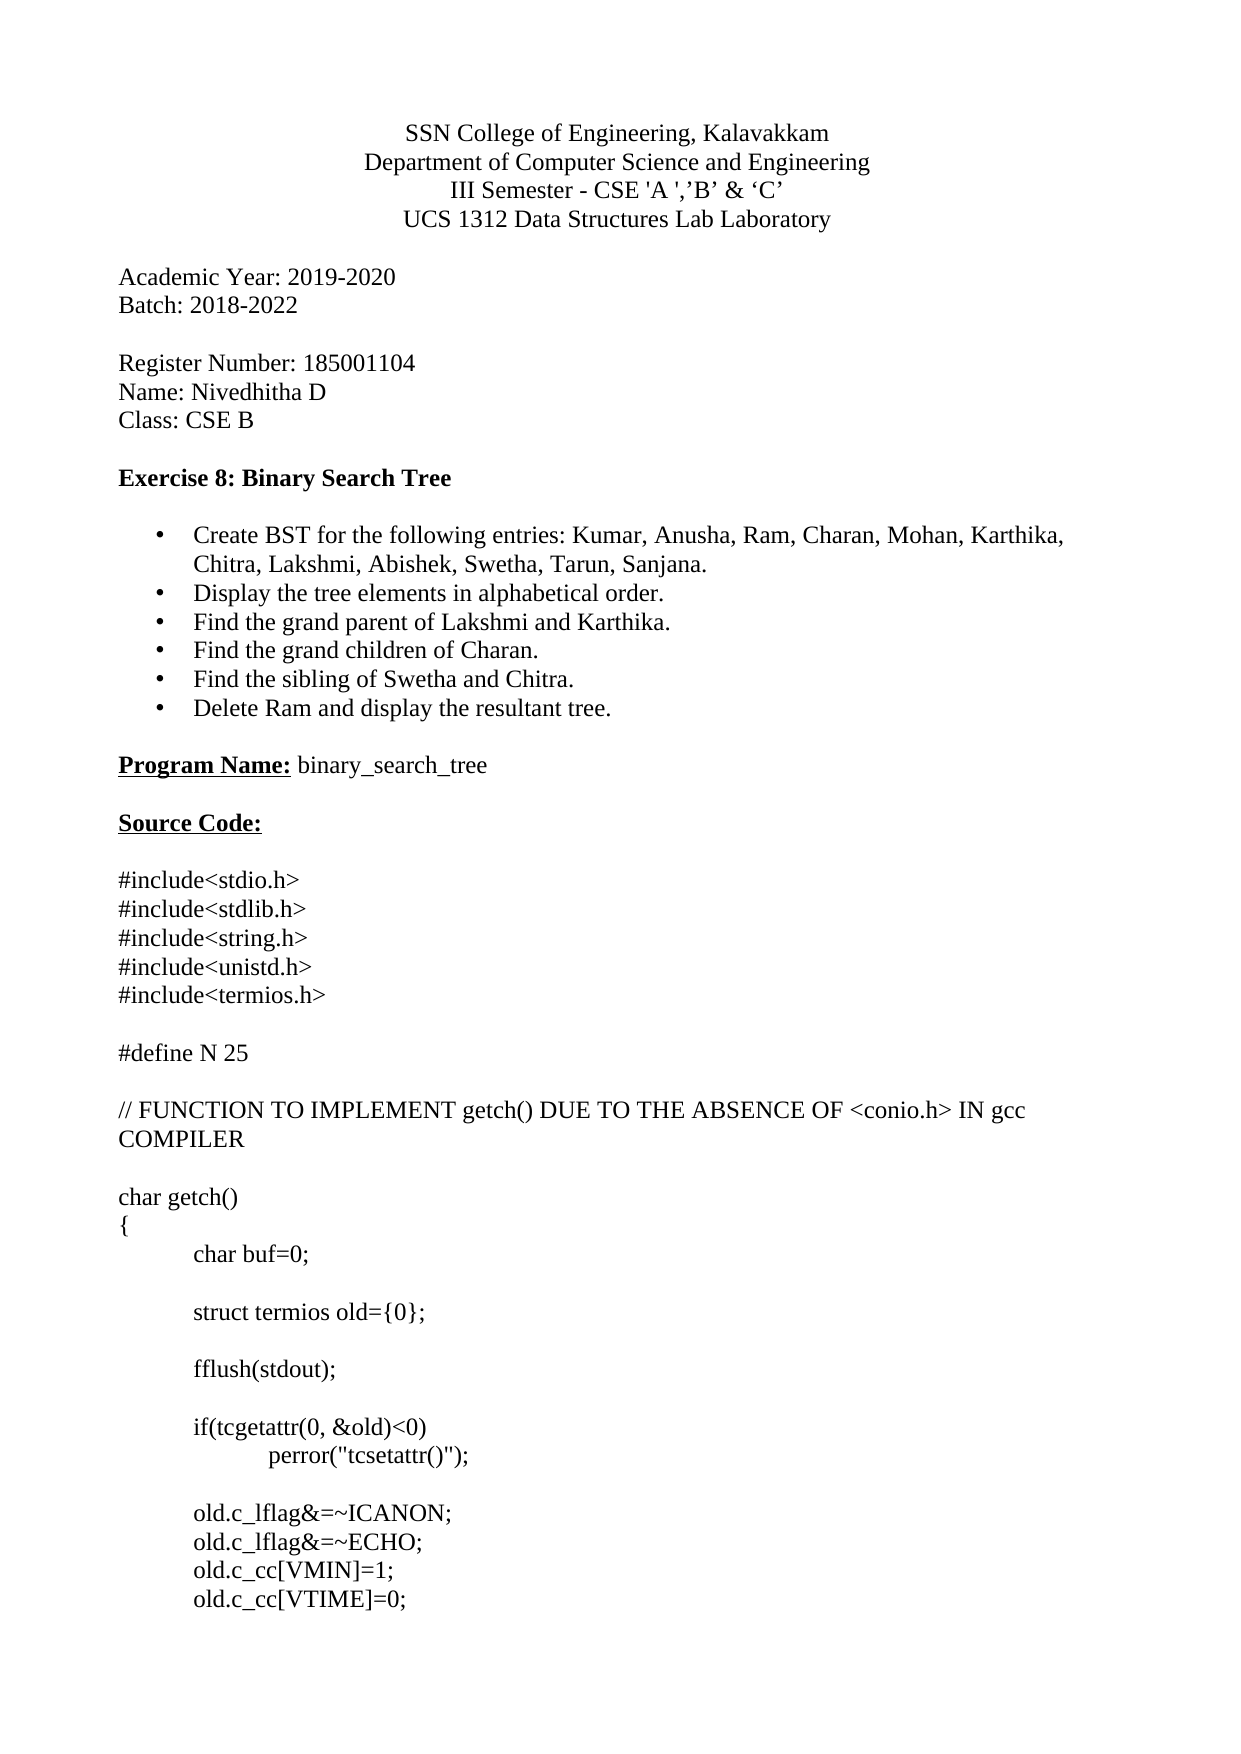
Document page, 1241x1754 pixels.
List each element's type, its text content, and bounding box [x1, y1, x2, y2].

text Class: CSE B [118, 406, 1122, 434]
list Display the tree elements in alphabetical order. [156, 578, 1122, 607]
text struct termios old={0}; [118, 1297, 1122, 1326]
text if(tcgetattr(0, &old)<0) [118, 1412, 1122, 1441]
text SSN College of Engineering, Kalavakkam [118, 118, 1122, 147]
text Department of Computer Science and Engineering [118, 147, 1122, 176]
text #include<termios.h> [118, 981, 1122, 1009]
text { [118, 1211, 1122, 1239]
text // FUNCTION TO IMPLEMENT getch() DUE TO THE ABSENCE OF <conio.h> IN gcc COMPILER [118, 1096, 1122, 1153]
list Create BST for the following entries: Kumar, Anusha, Ram, Charan, Mohan, Karthika, Chitra, Lakshmi, Abishek, Swetha, Tarun, Sanjana. [156, 521, 1122, 578]
text Source Code: [118, 808, 1122, 837]
text Academic Year: 2019-2020 [118, 262, 1122, 291]
text Register Number: 185001104 [118, 348, 1122, 377]
list Find the sibling of Swetha and Chitra. [156, 664, 1122, 693]
text #include<stdio.h> [118, 866, 1122, 894]
text #include<string.h> [118, 923, 1122, 952]
text perror("tcsetattr()"); [118, 1441, 1122, 1469]
text Name: Nivedhitha D [118, 377, 1122, 406]
text Batch: 2018-2022 [118, 291, 1122, 319]
list Find the grand children of Charan. [156, 636, 1122, 664]
text char getch() [118, 1182, 1122, 1211]
text Program Name: binary_search_tree [118, 751, 1122, 779]
text #include<stdlib.h> [118, 894, 1122, 923]
text #define N 25 [118, 1038, 1122, 1067]
text fflush(stdout); [118, 1354, 1122, 1383]
text old.c_cc[VTIME]=0; [118, 1584, 1122, 1613]
text old.c_lflag&=~ICANON; [118, 1498, 1122, 1527]
list Delete Ram and display the resultant tree. [156, 693, 1122, 722]
text III Semester - CSE 'A ',’B’ & ‘C’ [118, 176, 1122, 204]
text old.c_lflag&=~ECHO; [118, 1527, 1122, 1556]
text char buf=0; [118, 1239, 1122, 1268]
text old.c_cc[VMIN]=1; [118, 1556, 1122, 1584]
text Exercise 8: Binary Search Tree [118, 463, 1122, 492]
list Find the grand parent of Lakshmi and Karthika. [156, 607, 1122, 636]
text UCS 1312 Data Structures Lab Laboratory [118, 204, 1122, 233]
text #include<unistd.h> [118, 952, 1122, 981]
